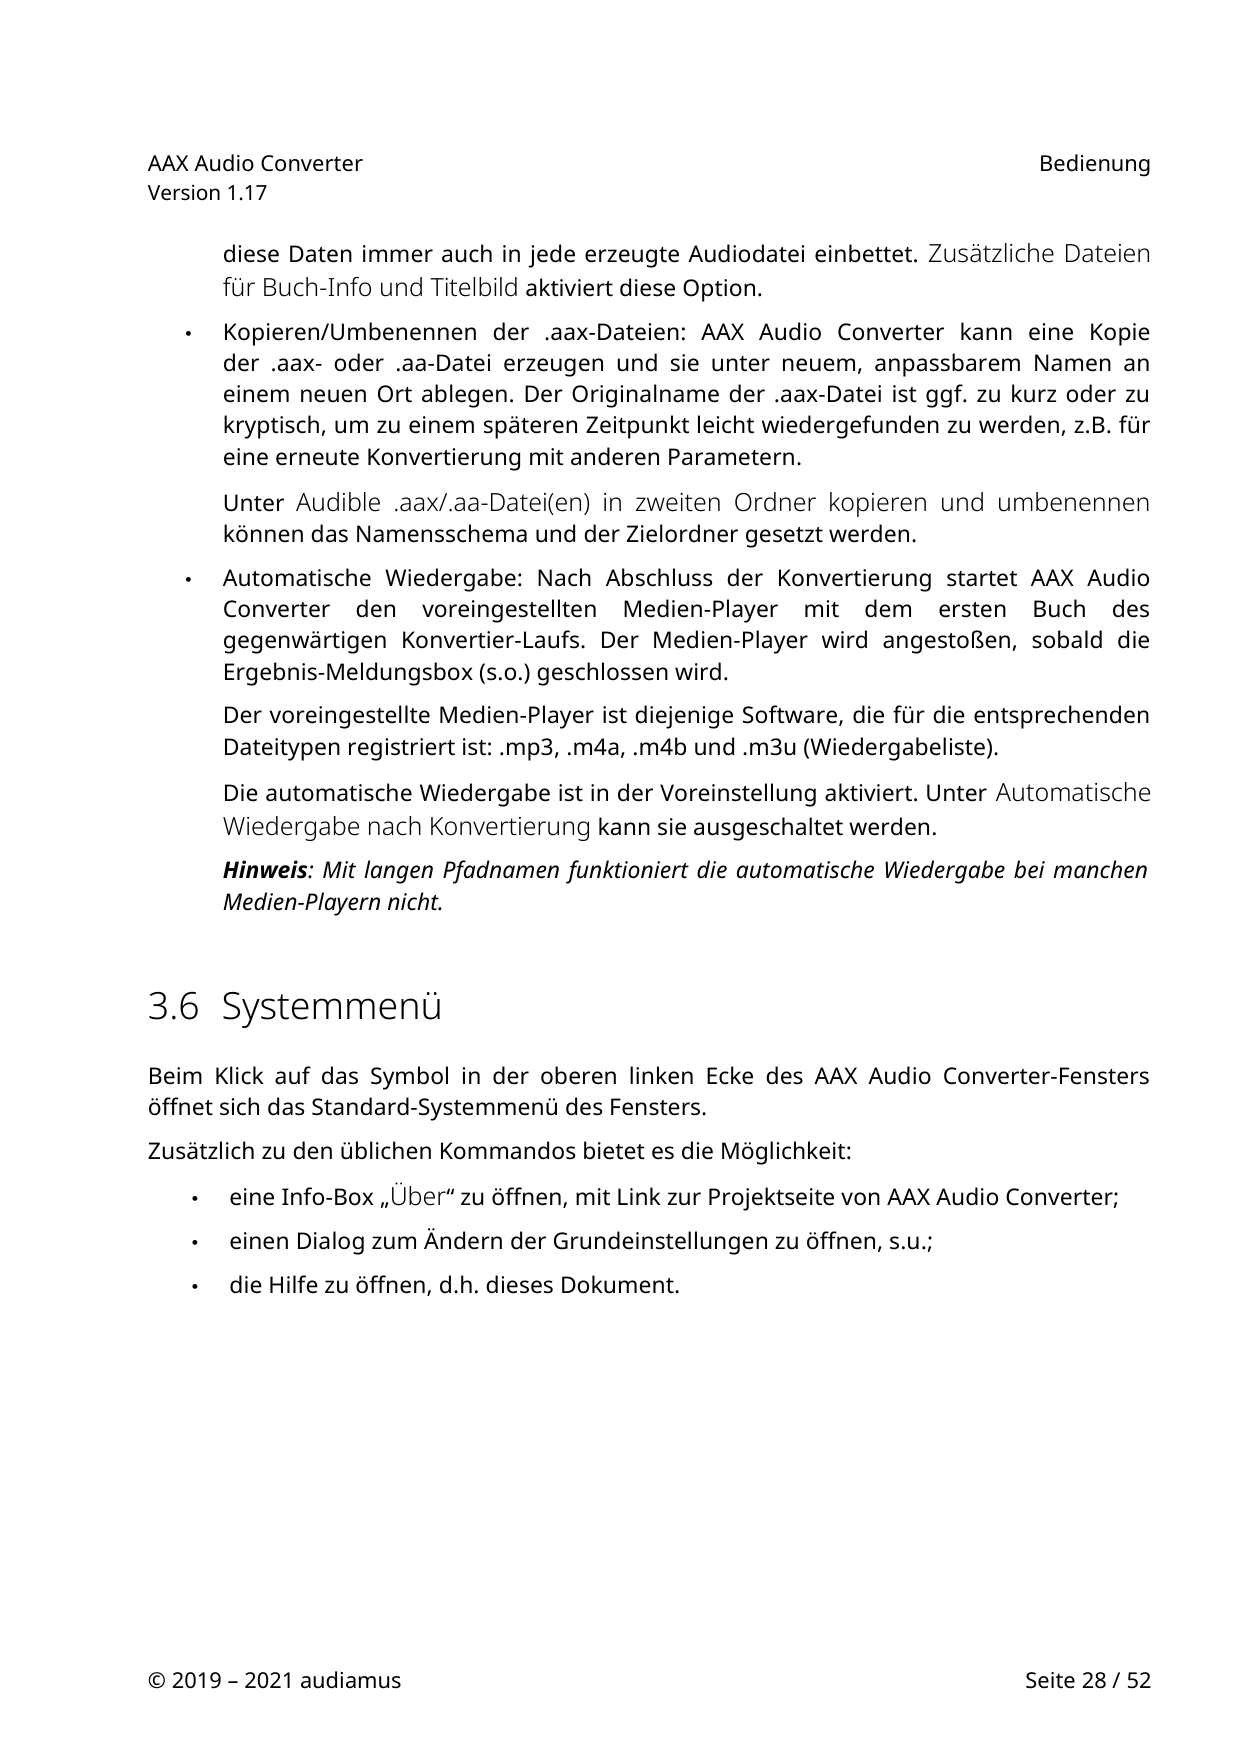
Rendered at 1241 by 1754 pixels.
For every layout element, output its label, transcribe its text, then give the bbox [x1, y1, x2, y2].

list die Hilfe zu öffnen, d.h. dieses Dokument. [192, 1269, 1152, 1300]
list einen Dialog zum Ändern der Grundeinstellungen zu öffnen, s.u.; [192, 1225, 1152, 1256]
subtitle Systemmenü [148, 979, 1152, 1031]
list Hinweis: Mit langen Pfadnamen funktioniert die automatische Wiedergabe bei manchen Medien-Playern nicht. [185, 854, 1152, 917]
text Zusätzlich zu den üblichen Kommandos bietet es die Möglichkeit: [148, 1135, 1152, 1166]
list Kopieren/Umbenennen der .aax-Dateien: AAX Audio Converter kann eine Kopie der .aax- oder .aa-Datei erzeugen und sie unter neuem, anpassbarem Namen an einem neuen Ort ablegen. Der Originalname der .aax-Datei ist ggf. zu kurz oder zu kryptisch, um zu einem späteren Zeitpunkt leicht wiedergefunden zu werden, z.B. für eine erneute Konvertierung mit anderen Parametern. [185, 316, 1152, 472]
list Die automatische Wiedergabe ist in der Voreinstellung aktiviert. Unter Automatische Wiedergabe nach Konvertierung kann sie ausgeschaltet werden. [185, 774, 1152, 842]
list Der voreingestellte Medien-Player ist diejenige Software, die für die entsprechenden Dateitypen registriert ist: .mp3, .m4a, .m4b und .m3u (Wiedergabeliste). [185, 699, 1152, 762]
list diese Daten immer auch in jede erzeugte Audiodatei einbettet. Zusätzliche Dateien für Buch-Info und Titelbild aktiviert diese Option. [185, 235, 1152, 303]
list Automatische Wiedergabe: Nach Abschluss der Konvertierung startet AAX Audio Converter den voreingestellten Medien-Player mit dem ersten Buch des gegenwärtigen Konvertier-Laufs. Der Medien-Player wird angestoßen, sobald die Ergebnis-Meldungsbox (s.o.) geschlossen wird. [185, 562, 1152, 687]
list Unter Audible .aax/.aa-Datei(en) in zweiten Ordner kopieren und umbenennen können das Namensschema und der Zielordner gesetzt werden. [185, 484, 1152, 549]
list eine Info-Box „Über“ zu öffnen, mit Link zur Projektseite von AAX Audio Converter; [192, 1179, 1152, 1213]
text Beim Klick auf das Symbol in der oberen linken Ecke des AAX Audio Converter-Fensters öffnet sich das Standard-Systemmenü des Fensters. [148, 1060, 1152, 1123]
